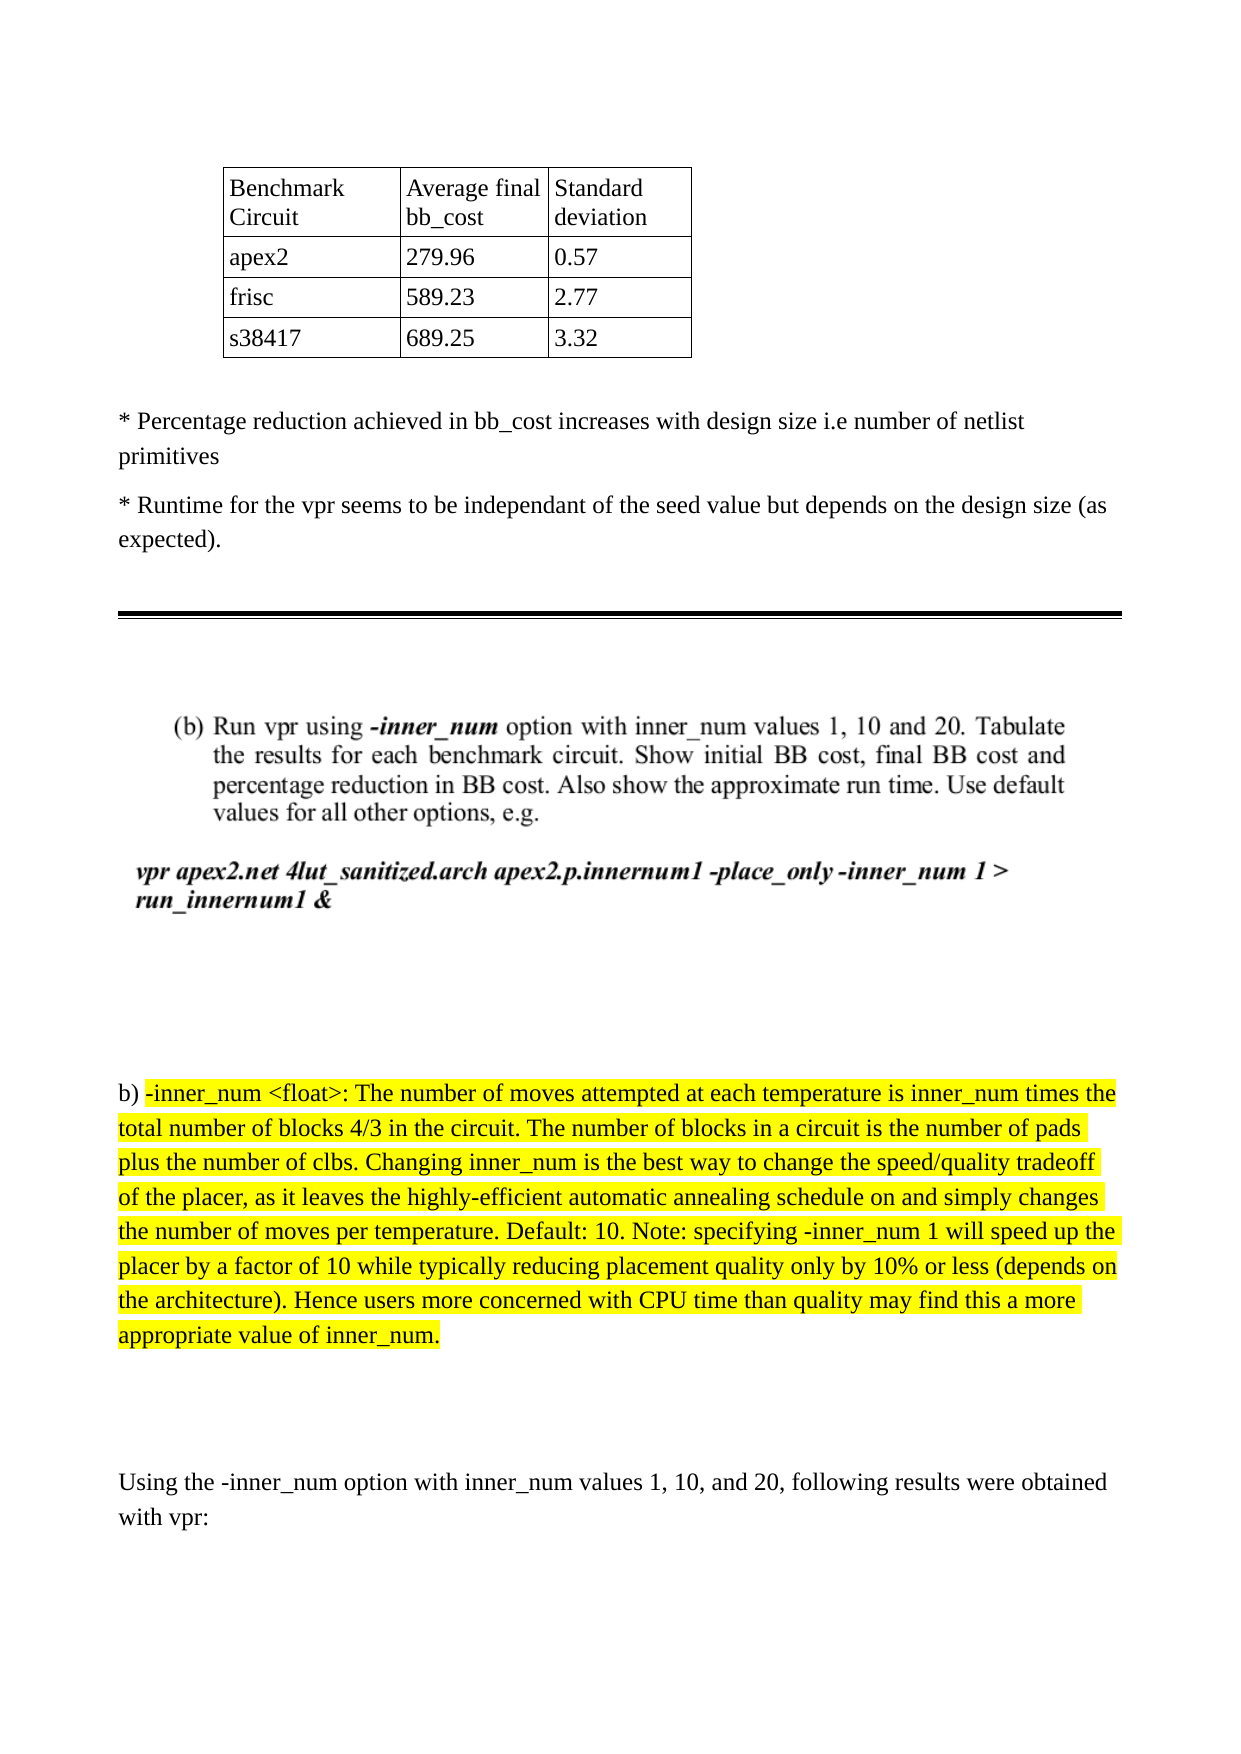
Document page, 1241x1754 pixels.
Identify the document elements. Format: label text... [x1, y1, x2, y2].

picture [88, 702, 1093, 926]
text Using the -inner_num option with inner_num values 1, 10, and 20, following results were obtained with vpr: [118, 1467, 1122, 1530]
table_cell 2.77 [549, 278, 691, 317]
table_cell 0.57 [549, 237, 691, 277]
table_header Standard deviation [549, 168, 691, 236]
table_header Benchmark Circuit [224, 168, 400, 236]
table_cell 589.23 [401, 278, 548, 317]
text b) -inner_num <float>: The number of moves attempted at each temperature is inner_num times the total number of blocks 4/3 in the circuit. The number of blocks in a circuit is the number of pads plus the number of clbs. Changing inner_num is the best way to change the speed/quality tradeoff of the placer, as it leaves the highly-efficient automatic annealing schedule on and simply changes the number of moves per temperature. Default: 10. Note: specifying -inner_num 1 will speed up the placer by a factor of 10 while typically reducing placement quality only by 10% or less (depends on the architecture). Hence users more concerned with CPU time than quality may find this a more appropriate value of inner_num. [118, 1078, 1122, 1349]
table_header Average final bb_cost [401, 168, 548, 236]
table_cell 689.25 [401, 318, 548, 357]
table_cell 3.32 [549, 318, 691, 357]
table_cell frisc [224, 278, 400, 317]
table_cell 279.96 [401, 237, 548, 277]
table_cell apex2 [224, 237, 400, 277]
text * Percentage reduction achieved in bb_cost increases with design size i.e number of netlist primitives [118, 406, 1122, 469]
text * Runtime for the vpr seems to be independant of the seed value but depends on the design size (as expected). [118, 490, 1122, 553]
table_cell s38417 [224, 318, 400, 357]
